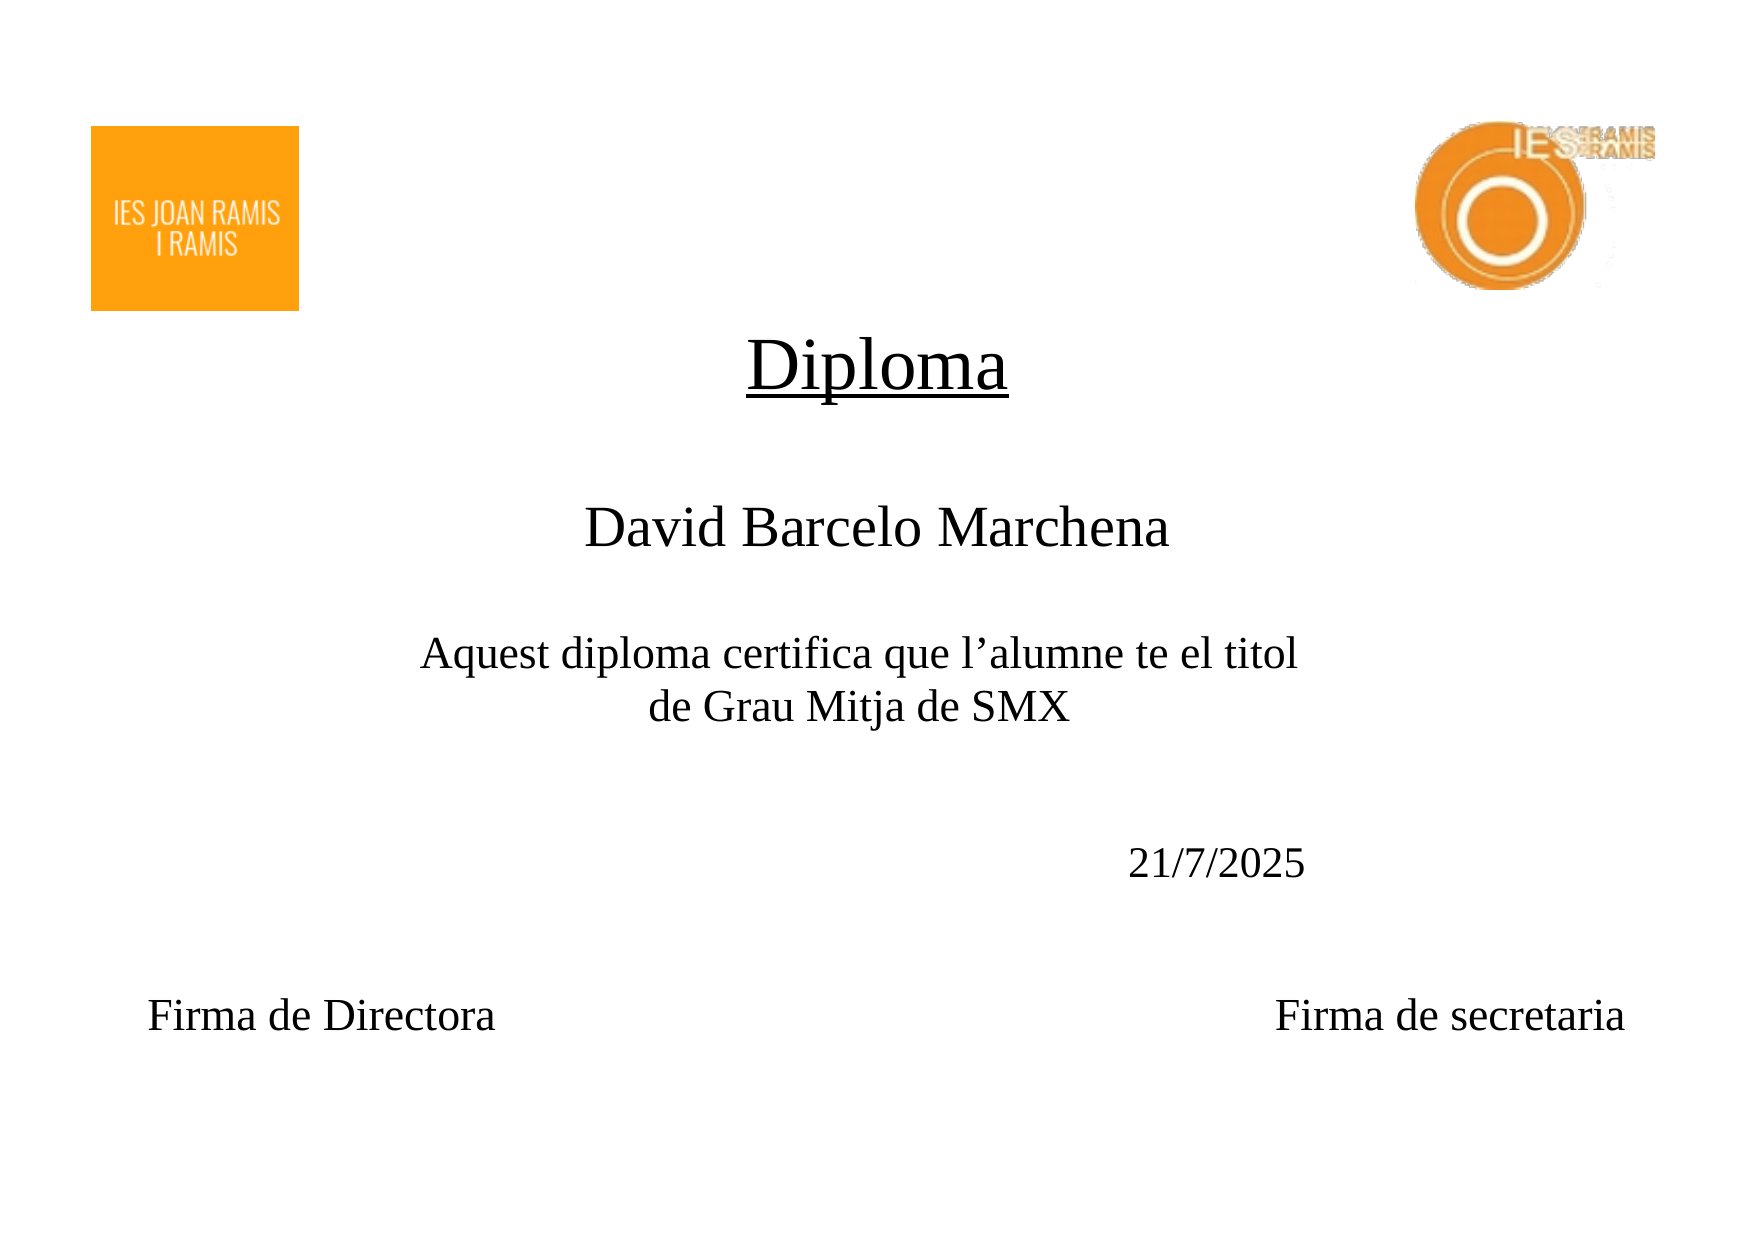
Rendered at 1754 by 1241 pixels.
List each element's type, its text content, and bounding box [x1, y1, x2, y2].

picture [91, 126, 299, 311]
text Diploma [118, 319, 1636, 406]
text Firma de Directora Firma de secretaria [124, 988, 1630, 1041]
text David Barcelo Marchena [118, 492, 1636, 559]
picture [1415, 121, 1656, 290]
text 21/7/2025 [413, 837, 1305, 887]
text Aquest diploma certifica que l’alumne te el titol de Grau Mitja de SMX [413, 626, 1305, 731]
